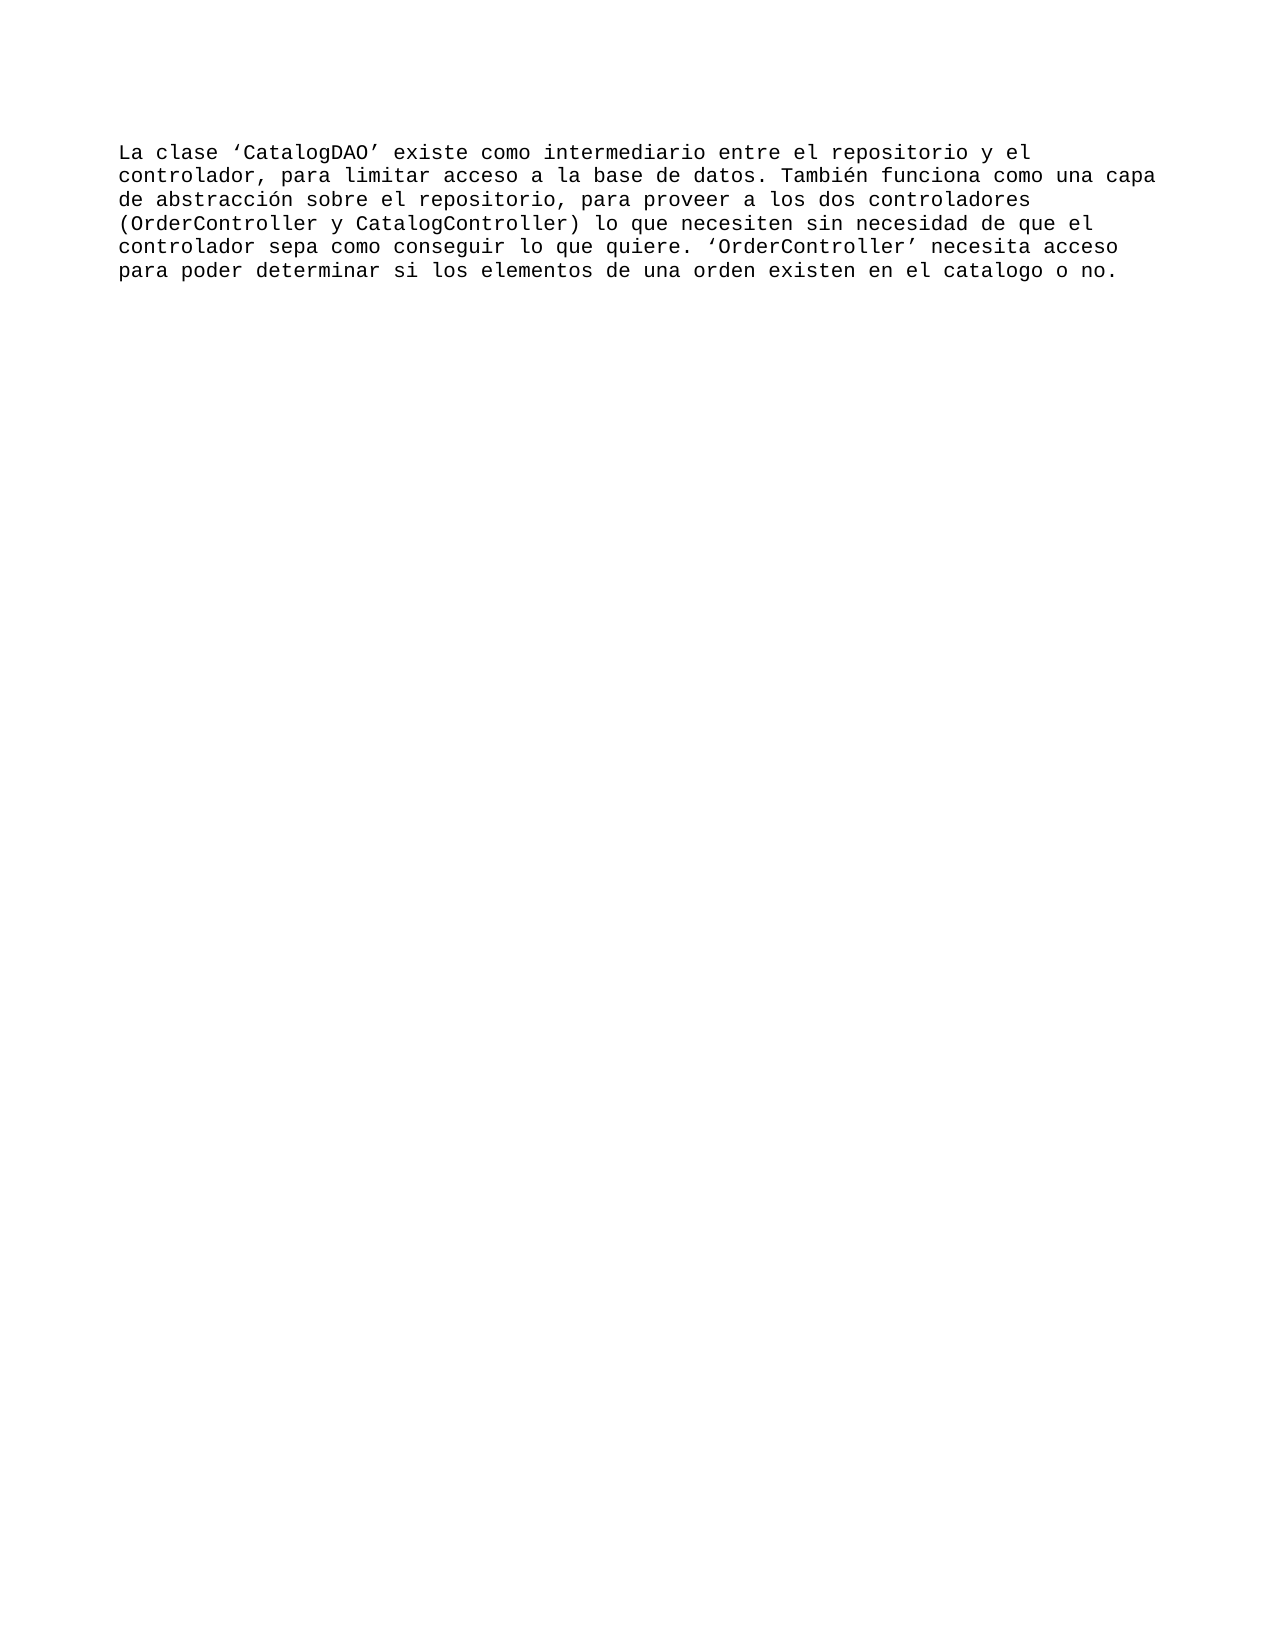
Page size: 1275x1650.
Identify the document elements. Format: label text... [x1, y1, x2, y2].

text La clase ‘CatalogDAO’ existe como intermediario entre el repositorio y el controlador, para limitar acceso a la base de datos. También funciona como una capa de abstracción sobre el repositorio, para proveer a los dos controladores (OrderController y CatalogController) lo que necesiten sin necesidad de que el controlador sepa como conseguir lo que quiere. ‘OrderController’ necesita acceso para poder determinar si los elementos de una orden existen en el catalogo o no. [118, 142, 1157, 284]
